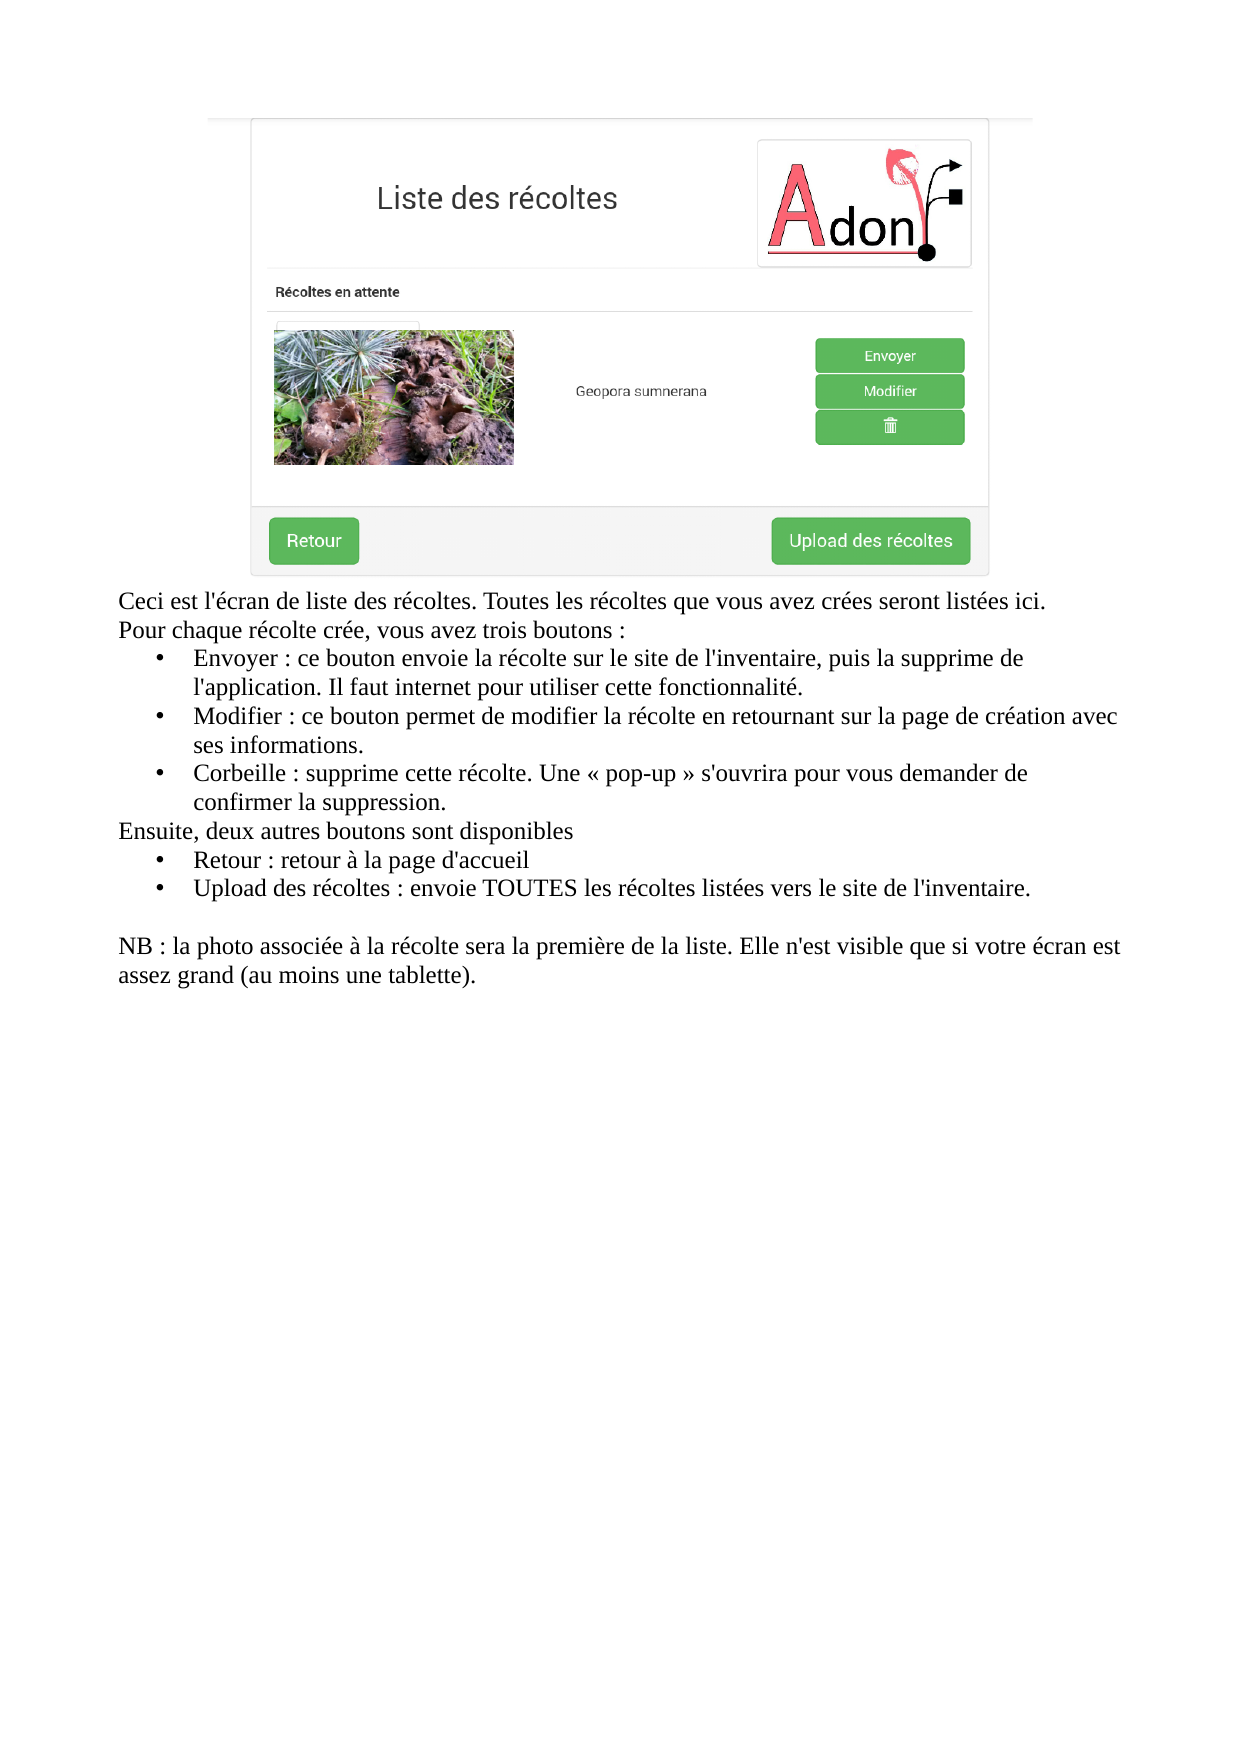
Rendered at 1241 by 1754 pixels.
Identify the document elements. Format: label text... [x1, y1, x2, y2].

list Retour : retour à la page d'accueil [156, 845, 1122, 873]
list Envoyer : ce bouton envoie la récolte sur le site de l'inventaire, puis la supprime de l'application. Il faut internet pour utiliser cette fonctionnalité. [156, 643, 1122, 701]
picture [207, 118, 1033, 586]
text Ceci est l'écran de liste des récoltes. Toutes les récoltes que vous avez crées seront listées ici. [118, 118, 1122, 615]
text NB : la photo associée à la récolte sera la première de la liste. Elle n'est visible que si votre écran est assez grand (au moins une tablette). [118, 931, 1122, 988]
list Modifier : ce bouton permet de modifier la récolte en retournant sur la page de création avec ses informations. [156, 701, 1122, 758]
list Upload des récoltes : envoie TOUTES les récoltes listées vers le site de l'inventaire. [156, 873, 1122, 902]
list Corbeille : supprime cette récolte. Une « pop-up » s'ouvrira pour vous demander de confirmer la suppression. [156, 758, 1122, 816]
text Ensuite, deux autres boutons sont disponibles [118, 816, 1122, 845]
text Pour chaque récolte crée, vous avez trois boutons : [118, 615, 1122, 643]
